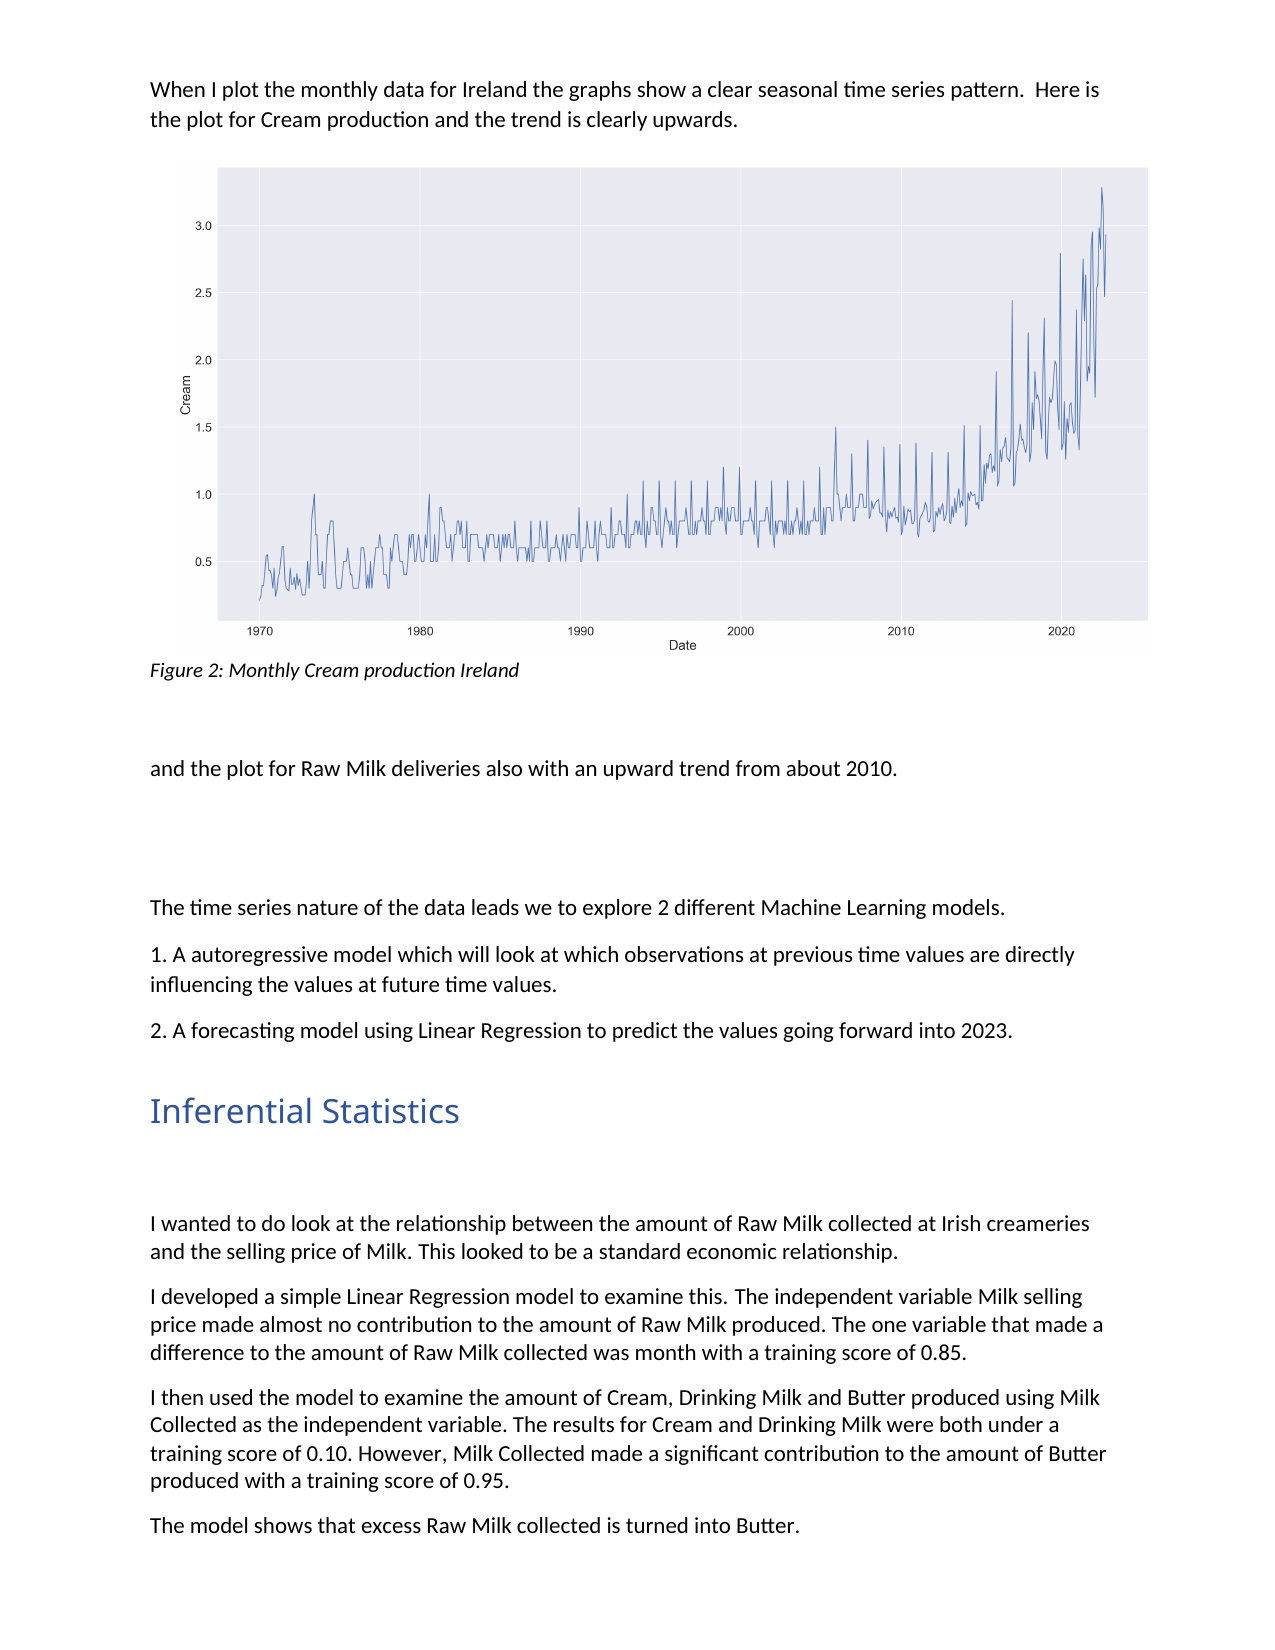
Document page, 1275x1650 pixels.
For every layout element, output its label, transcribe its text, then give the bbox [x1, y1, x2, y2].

subtitle Inferential Statistics [150, 1088, 1125, 1133]
text The model shows that excess Raw Milk collected is turned into Butter. [150, 1511, 1125, 1539]
text Figure 2: Monthly Cream production Ireland [150, 164, 1179, 683]
text 2. A forecasting model using Linear Regression to predict the values going forward into 2023. [150, 1016, 1125, 1044]
text and the plot for Raw Milk deliveries also with an upward trend from about 2010. [150, 754, 1125, 782]
text I then used the model to examine the amount of Cream, Drinking Milk and Butter produced using Milk Collected as the independent variable. The results for Cream and Drinking Milk were both under a training score of 0.10. However, Milk Collected made a significant contribution to the amount of Butter produced with a training score of 0.95. [150, 1383, 1125, 1495]
text When I plot the monthly data for Ireland the graphs show a clear seasonal time series pattern. Here is the plot for Cream production and the trend is clearly upwards. [150, 75, 1125, 133]
text The time series nature of the data leads we to explore 2 different Machine Learning models. [150, 893, 1125, 921]
text I developed a simple Linear Regression model to examine this. The independent variable Milk selling price made almost no contribution to the amount of Raw Milk produced. The one variable that made a difference to the amount of Raw Milk collected was month with a training score of 0.85. [150, 1282, 1125, 1366]
text 1. A autoregressive model which will look at which observations at previous time values are directly influencing the values at future time values. [150, 940, 1125, 998]
picture [177, 163, 1152, 656]
text I wanted to do look at the relationship between the amount of Raw Milk collected at Irish creameries and the selling price of Milk. This looked to be a standard economic relationship. [150, 1209, 1125, 1265]
